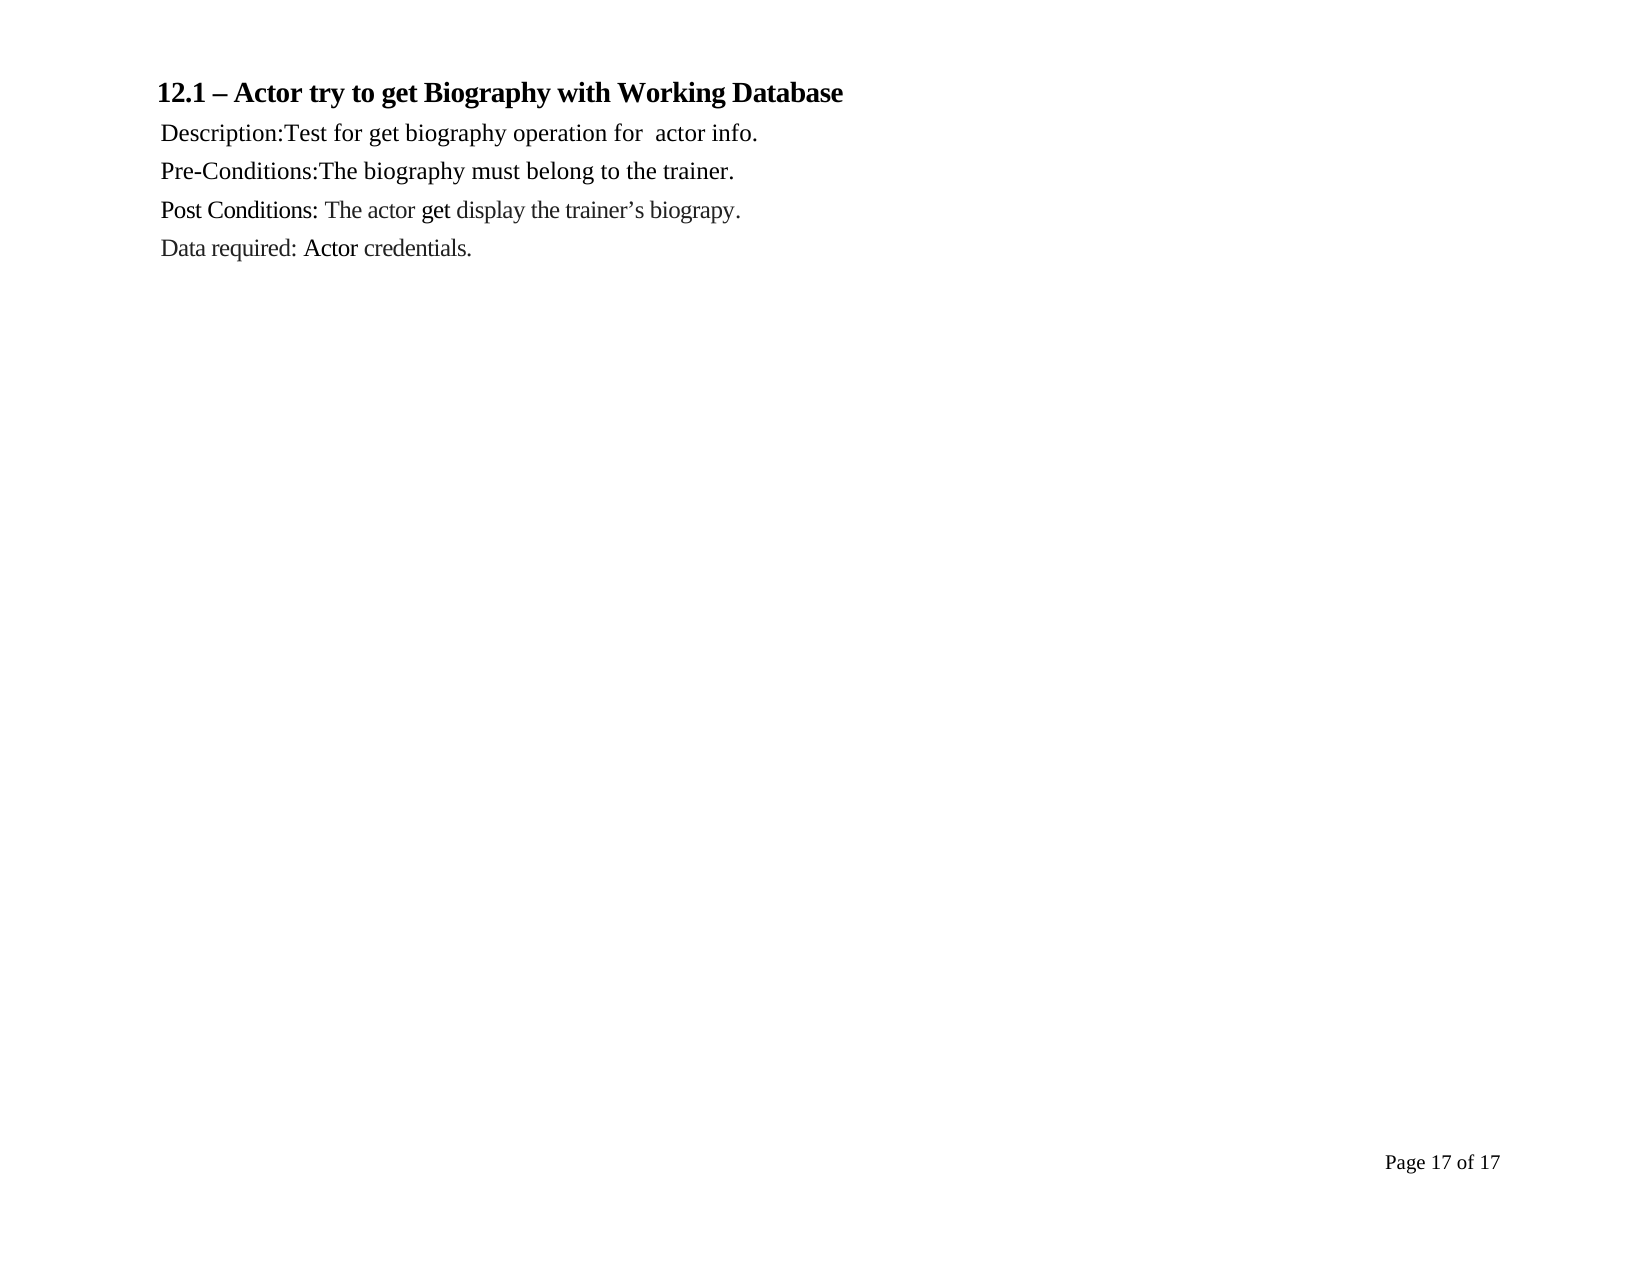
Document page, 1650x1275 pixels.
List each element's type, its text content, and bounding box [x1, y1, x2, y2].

list Description:Test for get biography operation for actor info. [160, 118, 846, 147]
list Post Conditions: The actor get display the trainer’s biograpy. [160, 195, 846, 223]
list Data required: Actor credentials. [160, 233, 846, 262]
text 12.1 – Actor try to get Biography with Working Database [150, 75, 1500, 108]
list Pre-Conditions:The biography must belong to the trainer. [160, 156, 846, 185]
